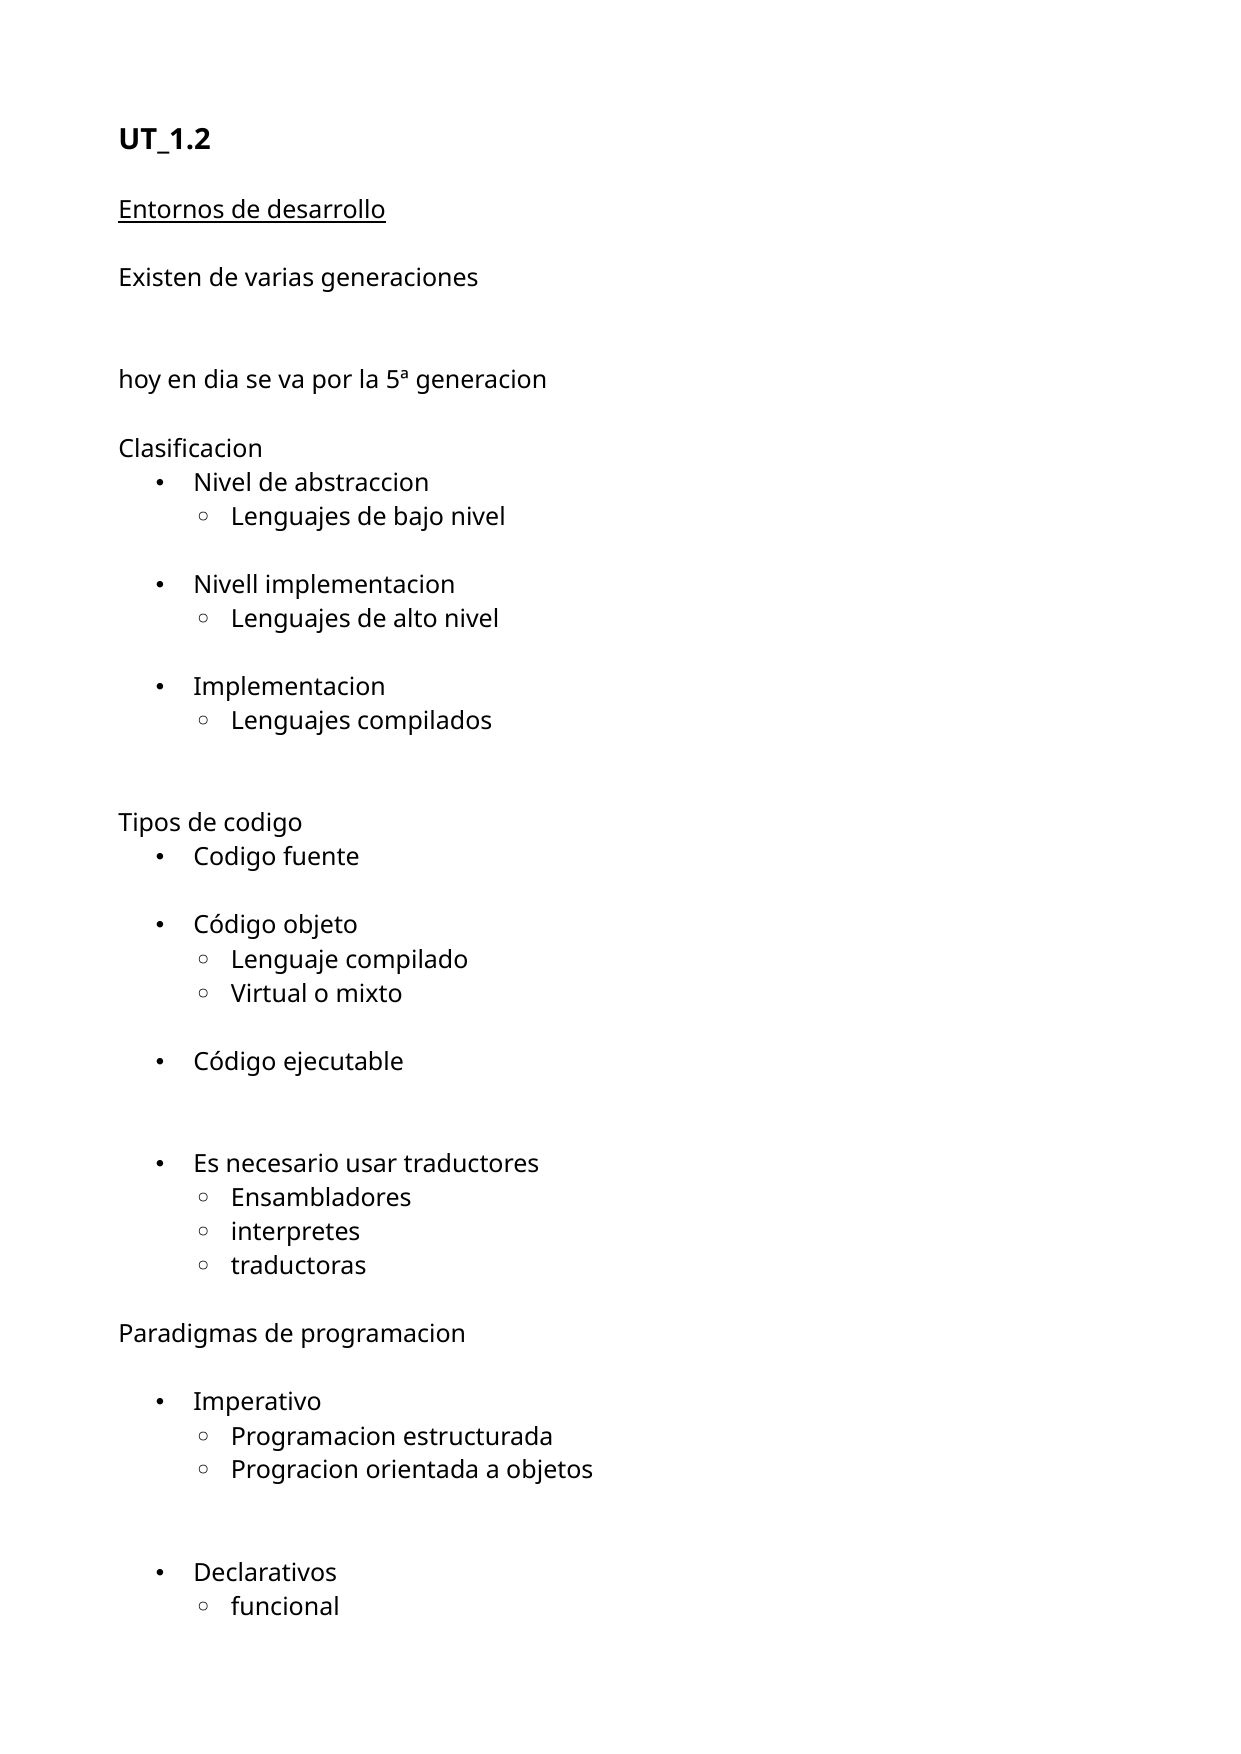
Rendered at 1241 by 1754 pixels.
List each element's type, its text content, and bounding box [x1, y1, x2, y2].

list Nivell implementacion [156, 567, 1122, 601]
text Paradigmas de programacion [118, 1316, 1122, 1350]
text Existen de varias generaciones [118, 260, 1122, 294]
text UT_1.2 [118, 118, 1122, 158]
list Codigo fuente [156, 839, 1122, 873]
list Implementacion [156, 669, 1122, 703]
list Lenguajes de bajo nivel [193, 498, 1122, 532]
list Código ejecutable [156, 1043, 1122, 1077]
text hoy en dia se va por la 5ª generacion [118, 362, 1122, 396]
list interpretes [193, 1214, 1122, 1248]
list traductoras [193, 1248, 1122, 1282]
list funcional [193, 1588, 1122, 1622]
list Es necesario usar traductores [156, 1146, 1122, 1180]
text Tipos de codigo [118, 805, 1122, 839]
list Imperativo [156, 1384, 1122, 1418]
list Lenguajes compilados [193, 703, 1122, 737]
list Nivel de abstraccion [156, 464, 1122, 498]
list Virtual o mixto [193, 975, 1122, 1009]
list Ensambladores [193, 1180, 1122, 1214]
text Clasificacion [118, 430, 1122, 464]
list Programacion estructurada [193, 1418, 1122, 1452]
list Progracion orientada a objetos [193, 1452, 1122, 1486]
list Lenguaje compilado [193, 941, 1122, 975]
list Lenguajes de alto nivel [193, 601, 1122, 635]
list Código objeto [156, 907, 1122, 941]
list Declarativos [156, 1554, 1122, 1588]
text Entornos de desarrollo [118, 192, 1122, 226]
